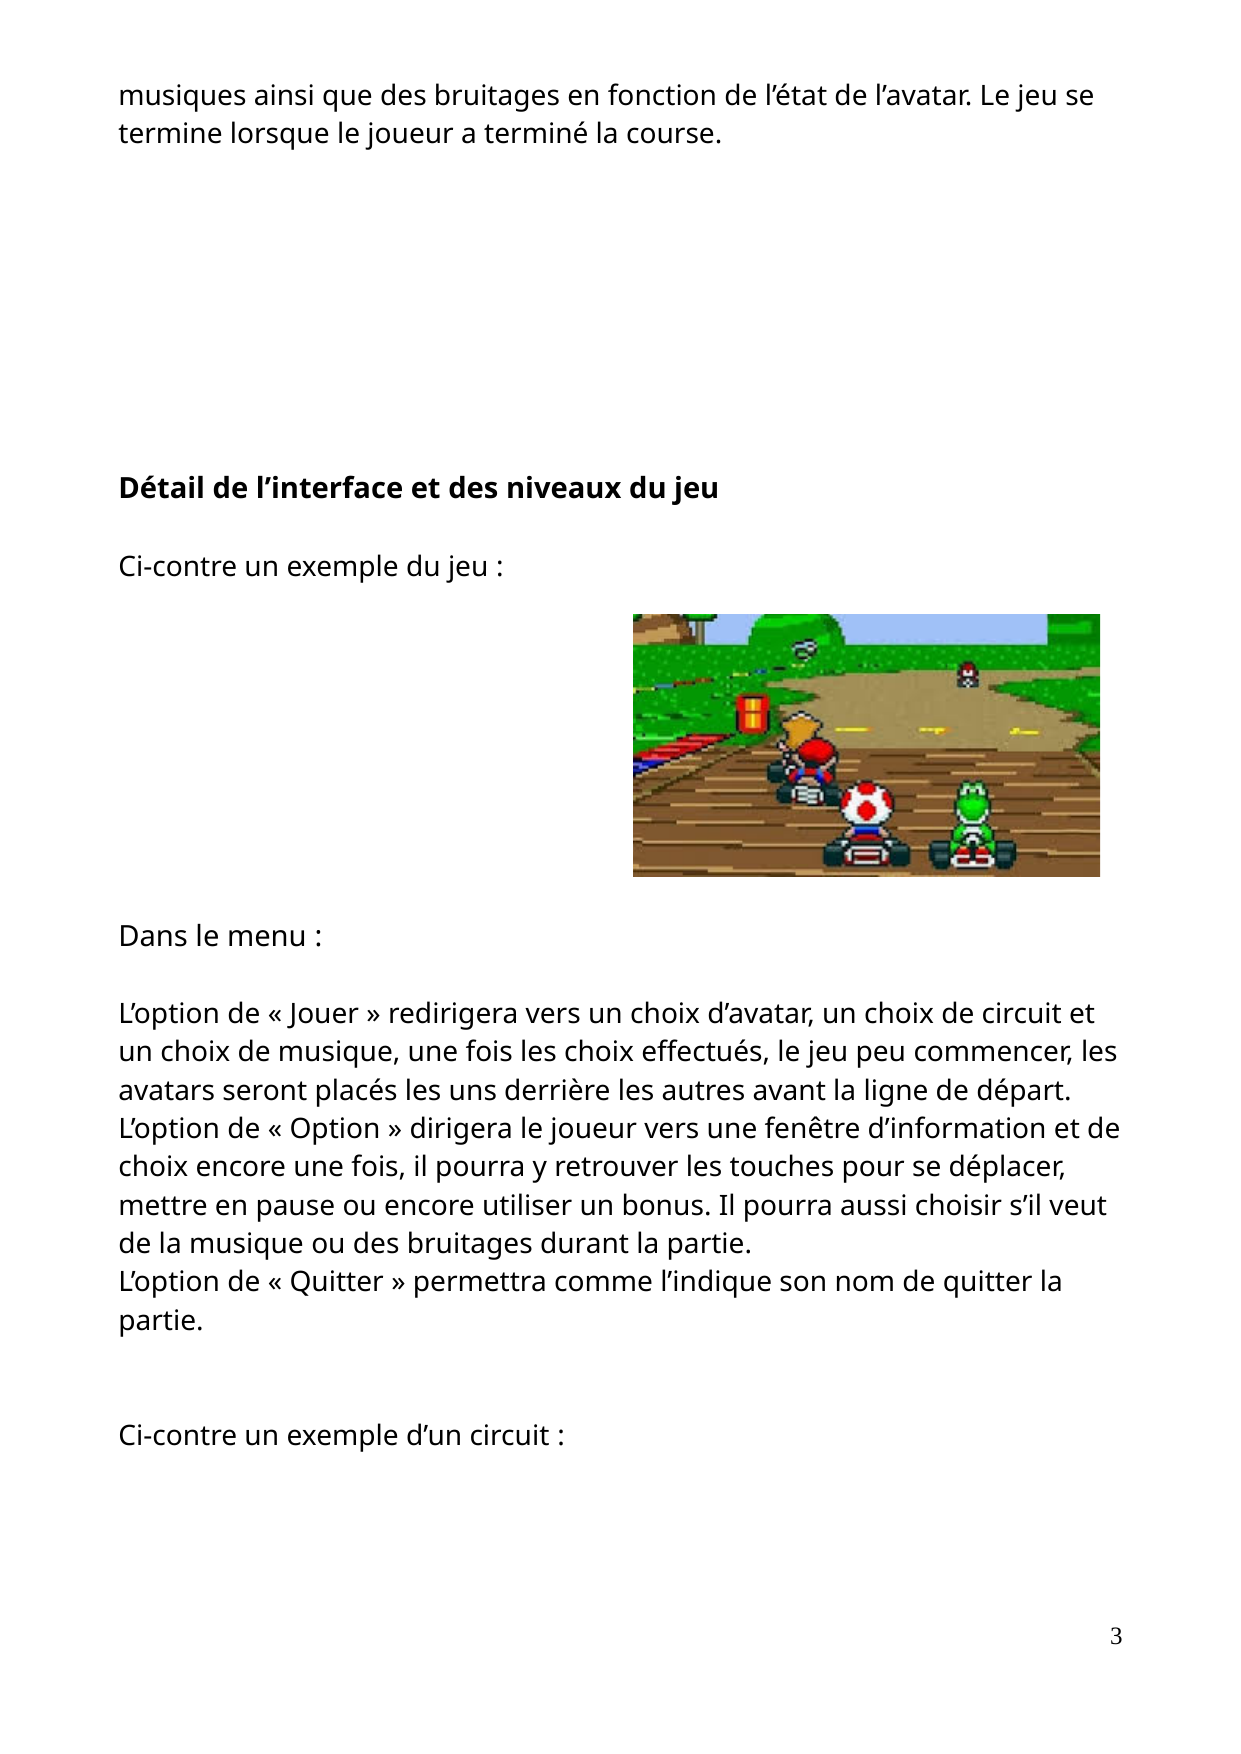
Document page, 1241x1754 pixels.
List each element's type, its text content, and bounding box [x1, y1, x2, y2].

text Dans le menu : [118, 915, 1122, 955]
text Ci-contre un exemple d’un circuit : [118, 1415, 1122, 1453]
text L’option de « Jouer » redirigera vers un choix d’avatar, un choix de circuit et un choix de musique, une fois les choix effectués, le jeu peu commencer, les avatars seront placés les uns derrière les autres avant la ligne de départ. [118, 993, 1122, 1108]
text Détail de l’interface et des niveaux du jeu [118, 468, 1122, 507]
text L’option de « Option » dirigera le joueur vers une fenêtre d’information et de choix encore une fois, il pourra y retrouver les touches pour se déplacer, mettre en pause ou encore utiliser un bonus. Il pourra aussi choisir s’il veut de la musique ou des bruitages durant la partie. [118, 1108, 1122, 1261]
text musiques ainsi que des bruitages en fonction de l’état de l’avatar. Le jeu se termine lorsque le joueur a terminé la course. [118, 75, 1122, 152]
text L’option de « Quitter » permettra comme l’indique son nom de quitter la partie. [118, 1261, 1122, 1338]
text Ci-contre un exemple du jeu : [118, 546, 1122, 584]
